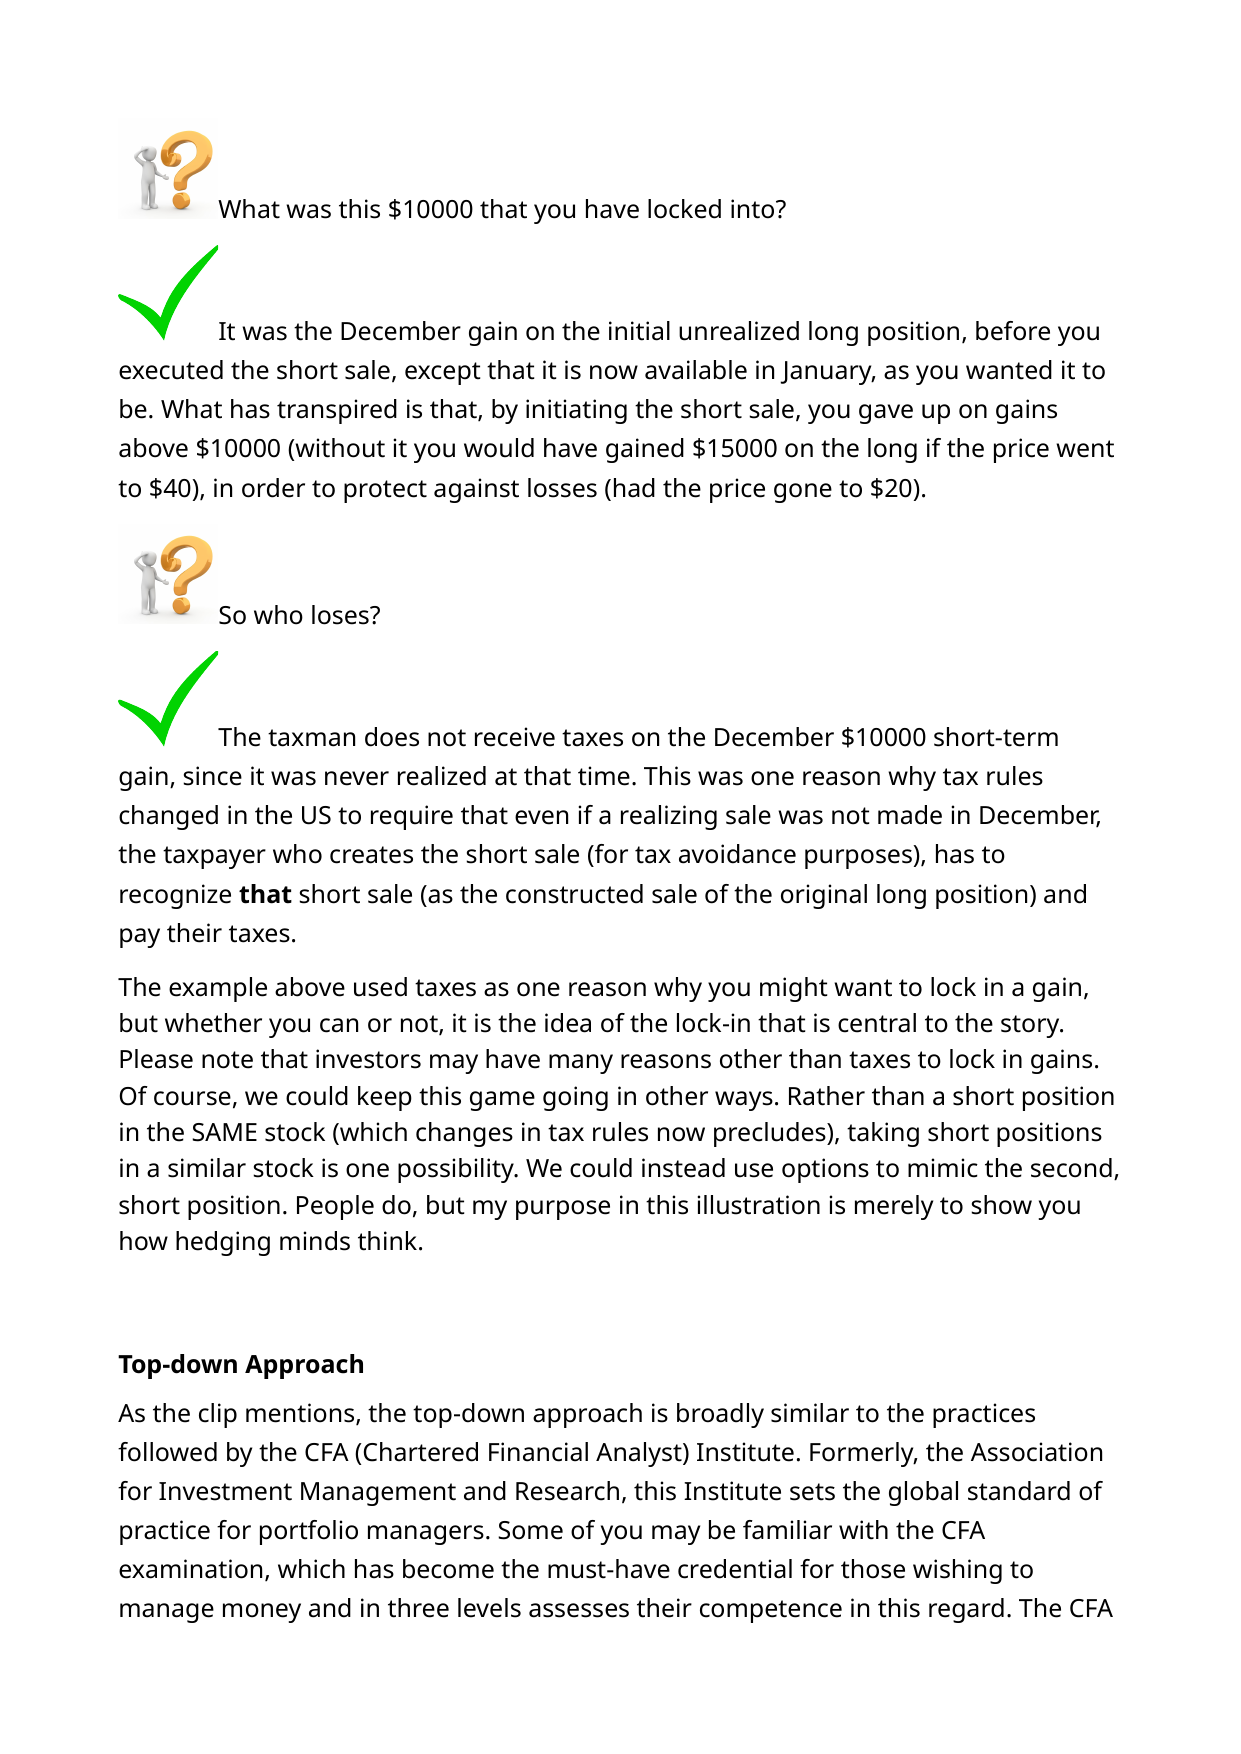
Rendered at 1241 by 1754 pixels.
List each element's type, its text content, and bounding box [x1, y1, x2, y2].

picture [118, 651, 219, 747]
text What was this $10000 that you have locked into? [118, 118, 1122, 225]
text It was the December gain on the initial unrealized long position, before you executed the short sale, except that it is now available in January, as you wanted it to be. What has transpired is that, by initiating the short sale, you gave up on gains above $10000 (without it you would have gained $15000 on the long if the price went to $40), in order to protect against losses (had the price gone to $20). [118, 245, 1122, 504]
picture [118, 245, 219, 341]
text The example above used taxes as one reason why you might want to lock in a gain, but whether you can or not, it is the idea of the lock-in that is central to the story. Please note that investors may have many reasons other than taxes to lock in gains. Of course, we could keep this game going in other ways. Rather than a short position in the SAME stock (which changes in tax rules now precludes), taking short positions in a similar stock is one possibility. We could instead use options to mimic the second, short position. People do, but my purpose in this illustration is merely to show you how hedging minds think. [118, 969, 1122, 1258]
picture [118, 118, 219, 219]
text As the clip mentions, the top-down approach is broadly similar to the practices followed by the CFA (Chartered Financial Analyst) Institute. Formerly, the Association for Investment Management and Research, this Institute sets the global standard of practice for portfolio managers. Some of you may be familiar with the CFA examination, which has become the must-have credential for those wishing to manage money and in three levels assesses their competence in this regard. The CFA [118, 1395, 1122, 1625]
picture [118, 524, 219, 624]
text So who loses? [118, 524, 1122, 631]
text The taxman does not receive taxes on the December $10000 short-term gain, since it was never realized at that time. This was one reason why tax rules changed in the US to require that even if a realizing sale was not made in December, the taxpayer who creates the short sale (for tax avoidance purposes), has to recognize that short sale (as the constructed sale of the original long position) and pay their taxes. [118, 651, 1122, 949]
subtitle Top-down Approach [118, 1346, 1122, 1380]
